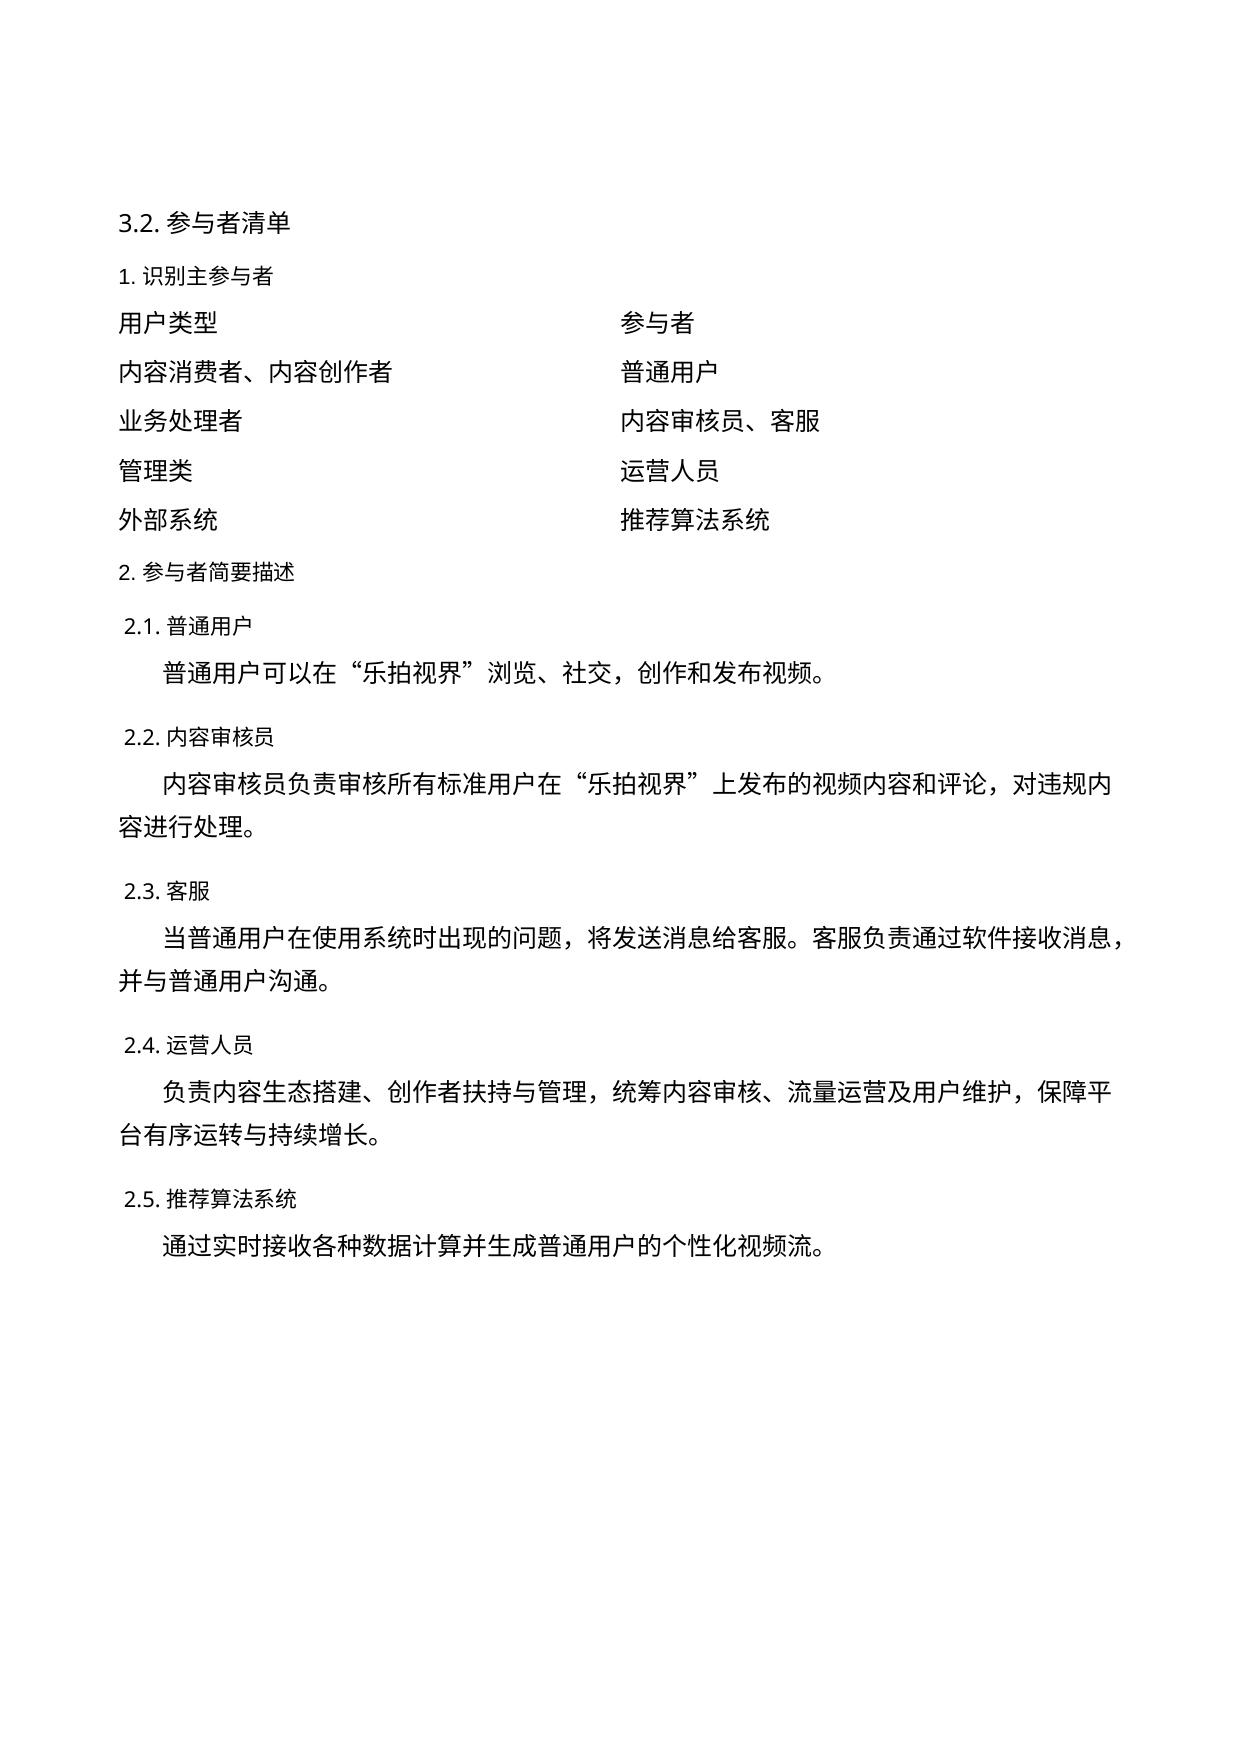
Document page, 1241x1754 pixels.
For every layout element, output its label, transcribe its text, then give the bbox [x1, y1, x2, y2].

text 普通用户可以在“乐拍视界”浏览、社交，创作和发布视频。 [118, 653, 1122, 689]
subtitle 识别主参与者 [118, 259, 1122, 291]
subtitle 客服 [118, 874, 1122, 905]
table_cell 普通用户 [620, 346, 1122, 395]
text 负责内容生态搭建、创作者扶持与管理，统筹内容审核、流量运营及用户维护，保障平台有序运转与持续增长。 [118, 1072, 1122, 1152]
text 内容审核员负责审核所有标准用户在“乐拍视界”上发布的视频内容和评论，对违规内容进行处理。 [118, 764, 1122, 844]
table_cell 业务处理者 [118, 395, 620, 444]
table_cell 管理类 [118, 445, 620, 494]
subtitle 内容审核员 [118, 719, 1122, 751]
table_cell 内容消费者、内容创作者 [118, 346, 620, 395]
subtitle 参与者简要描述 [118, 554, 1122, 586]
table_cell 内容审核员、客服 [620, 395, 1122, 444]
text 通过实时接收各种数据计算并生成普通用户的个性化视频流。 [118, 1227, 1122, 1263]
table_cell 推荐算法系统 [620, 494, 1122, 543]
table_cell 运营人员 [620, 445, 1122, 494]
table_header 用户类型 [118, 297, 620, 346]
table_cell 外部系统 [118, 494, 620, 543]
table_header 参与者 [620, 297, 1122, 346]
subtitle 运营人员 [118, 1028, 1122, 1059]
text 当普通用户在使用系统时出现的问题，将发送消息给客服。客服负责通过软件接收消息，并与普通用户沟通。 [118, 918, 1122, 998]
subtitle 推荐算法系统 [118, 1182, 1122, 1214]
subtitle 参与者清单 [118, 204, 1122, 240]
subtitle 普通用户 [118, 609, 1122, 641]
